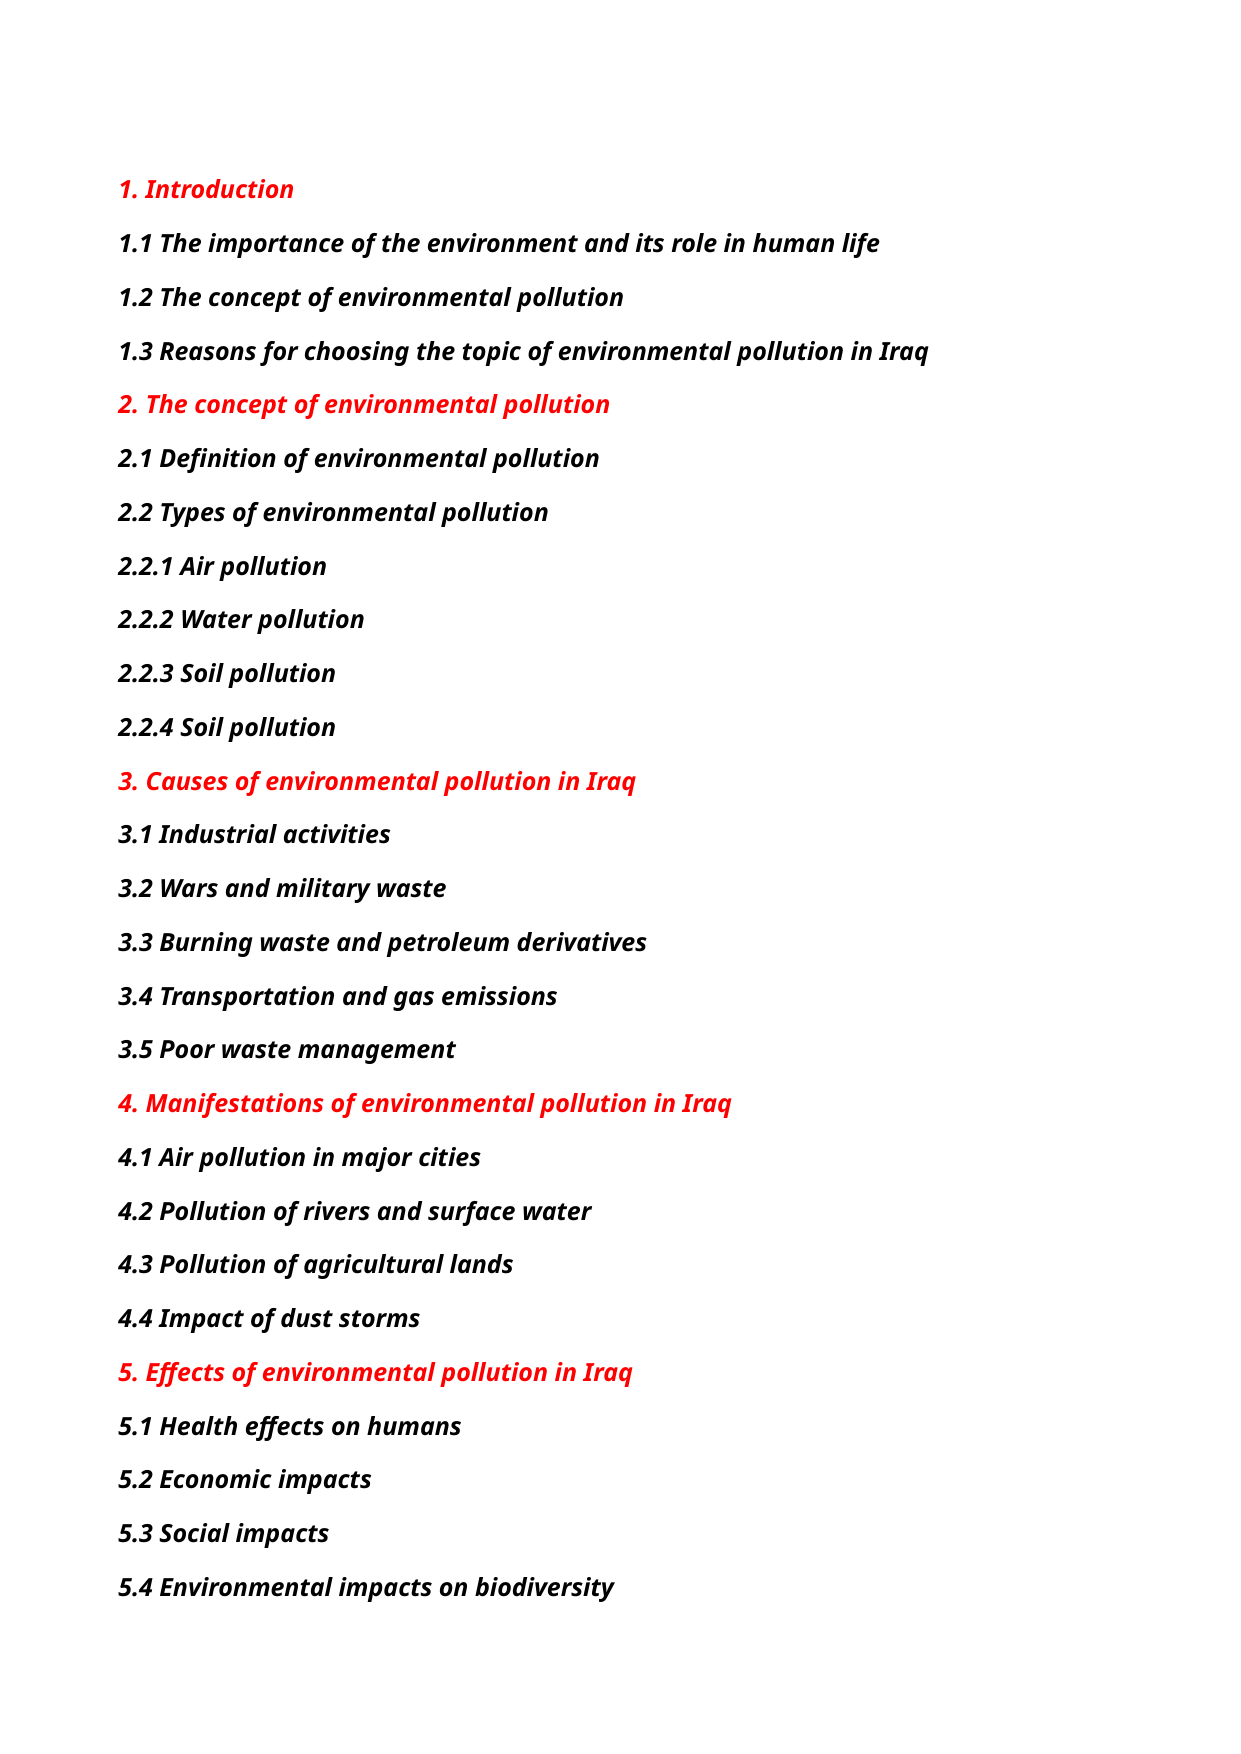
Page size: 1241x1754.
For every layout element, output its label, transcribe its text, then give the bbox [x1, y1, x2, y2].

text 2.2.1 Air pollution [118, 548, 1122, 582]
text 2.1 Definition of environmental pollution [118, 441, 1122, 475]
text 2.2.2 Water pollution [118, 602, 1122, 636]
text 4. Manifestations of environmental pollution in Iraq [118, 1086, 1122, 1120]
text 1.1 The importance of the environment and its role in human life [118, 226, 1122, 260]
text 1. Introduction [118, 172, 1122, 206]
text 3.4 Transportation and gas emissions [118, 978, 1122, 1012]
text 3. Causes of environmental pollution in Iraq [118, 763, 1122, 797]
text 3.1 Industrial activities [118, 817, 1122, 851]
text 3.5 Poor waste management [118, 1032, 1122, 1066]
text 4.1 Air pollution in major cities [118, 1139, 1122, 1173]
text 2.2.4 Soil pollution [118, 709, 1122, 743]
text 5.3 Social impacts [118, 1516, 1122, 1550]
text 1.3 Reasons for choosing the topic of environmental pollution in Iraq [118, 333, 1122, 367]
text 5. Effects of environmental pollution in Iraq [118, 1354, 1122, 1388]
text 5.1 Health effects on humans [118, 1408, 1122, 1442]
text 2.2 Types of environmental pollution [118, 494, 1122, 528]
text 2.2.3 Soil pollution [118, 656, 1122, 690]
text 5.4 Environmental impacts on biodiversity [118, 1569, 1122, 1603]
text 5.2 Economic impacts [118, 1462, 1122, 1496]
text 4.2 Pollution of rivers and surface water [118, 1193, 1122, 1227]
text 3.2 Wars and military waste [118, 871, 1122, 905]
text 3.3 Burning waste and petroleum derivatives [118, 924, 1122, 958]
text 4.3 Pollution of agricultural lands [118, 1247, 1122, 1281]
text 4.4 Impact of dust storms [118, 1301, 1122, 1335]
text 2. The concept of environmental pollution [118, 387, 1122, 421]
text 1.2 The concept of environmental pollution [118, 279, 1122, 313]
